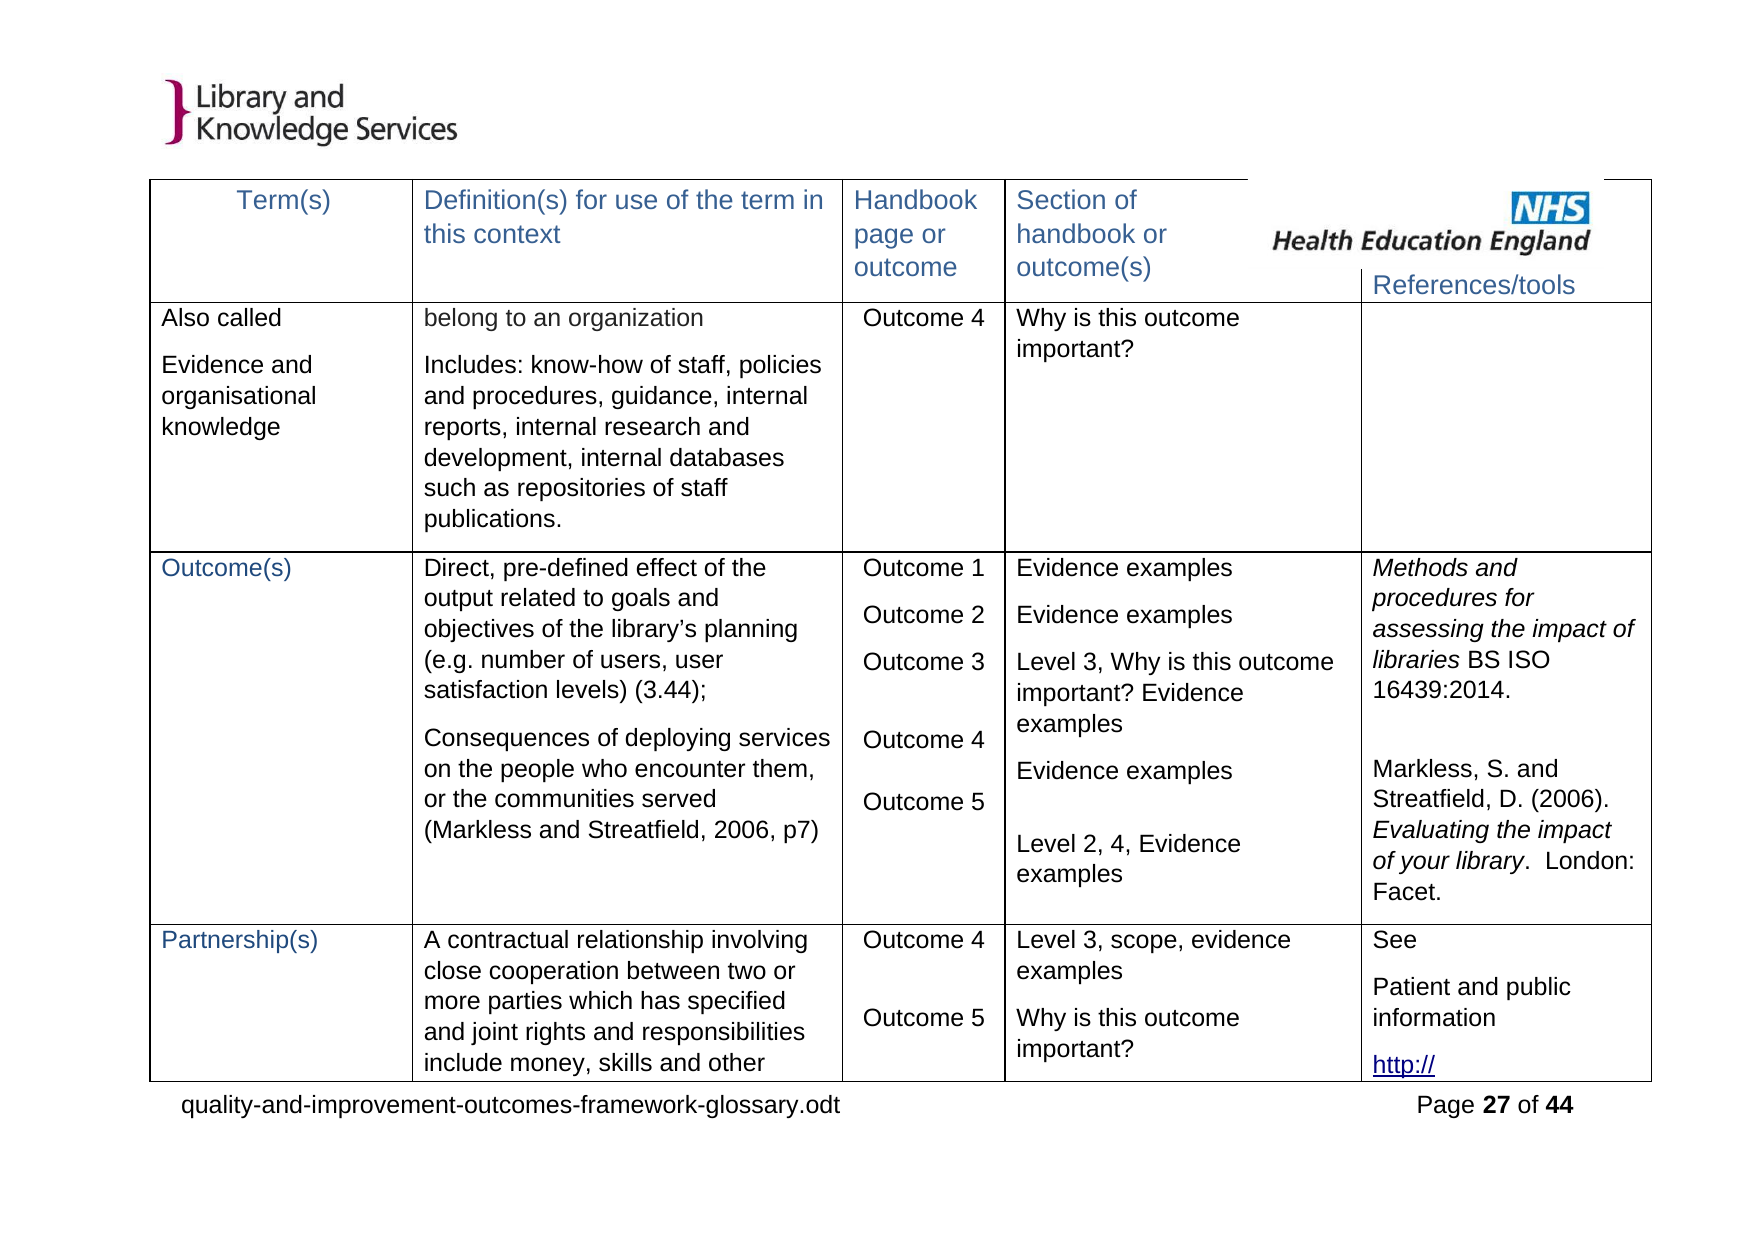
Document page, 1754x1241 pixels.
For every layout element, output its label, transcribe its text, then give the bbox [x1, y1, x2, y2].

table_cell belong to an organization Includes: know-how of staff, policies and procedures, guidance, internal reports, internal research and development, internal databases such as repositories of staff publications. [413, 303, 842, 551]
table_cell [1362, 303, 1651, 551]
table_cell Outcome 4 [843, 303, 1004, 551]
table_cell A contractual relationship involving close cooperation between two or more parties which has specified and joint rights and responsibilities include money, skills and other [413, 925, 842, 1081]
table_cell Level 3, scope, evidence examples Why is this outcome important? [1006, 925, 1361, 1081]
table_cell See Patient and public information http:// [1362, 925, 1651, 1081]
table_cell Outcome 1 Outcome 2 Outcome 3 Outcome 4 Outcome 5 [843, 553, 1004, 924]
table_header Definition(s) for use of the term in this context [413, 180, 842, 302]
table_cell Outcome(s) [151, 553, 412, 924]
table_cell Evidence examples Evidence examples Level 3, Why is this outcome important? Evidence examples Evidence examples Level 2, 4, Evidence examples [1006, 553, 1361, 924]
table_header Section of handbook or outcome(s) [1006, 180, 1361, 302]
table_header Handbook page or outcome [843, 180, 1004, 302]
table_cell Partnership(s) [151, 925, 412, 1081]
table_cell Also called Evidence and organisational knowledge [151, 303, 412, 551]
table_header Term(s) [151, 180, 412, 302]
table_cell Direct, pre-defined effect of the output related to goals and objectives of the library’s planning (e.g. number of users, user satisfaction levels) (3.44); Consequences of deploying services on the people who encounter them, or the communities served (Markless and Streatfield, 2006, p7) [413, 553, 842, 924]
table_cell Outcome 4 Outcome 5 [843, 925, 1004, 1081]
table_header References/tools [1362, 180, 1651, 302]
table_cell Methods and procedures for assessing the impact of libraries BS ISO 16439:2014. Markless, S. and Streatfield, D. (2006). Evaluating the impact of your library. London: Facet. [1362, 553, 1651, 924]
table_cell Why is this outcome important? [1006, 303, 1361, 551]
